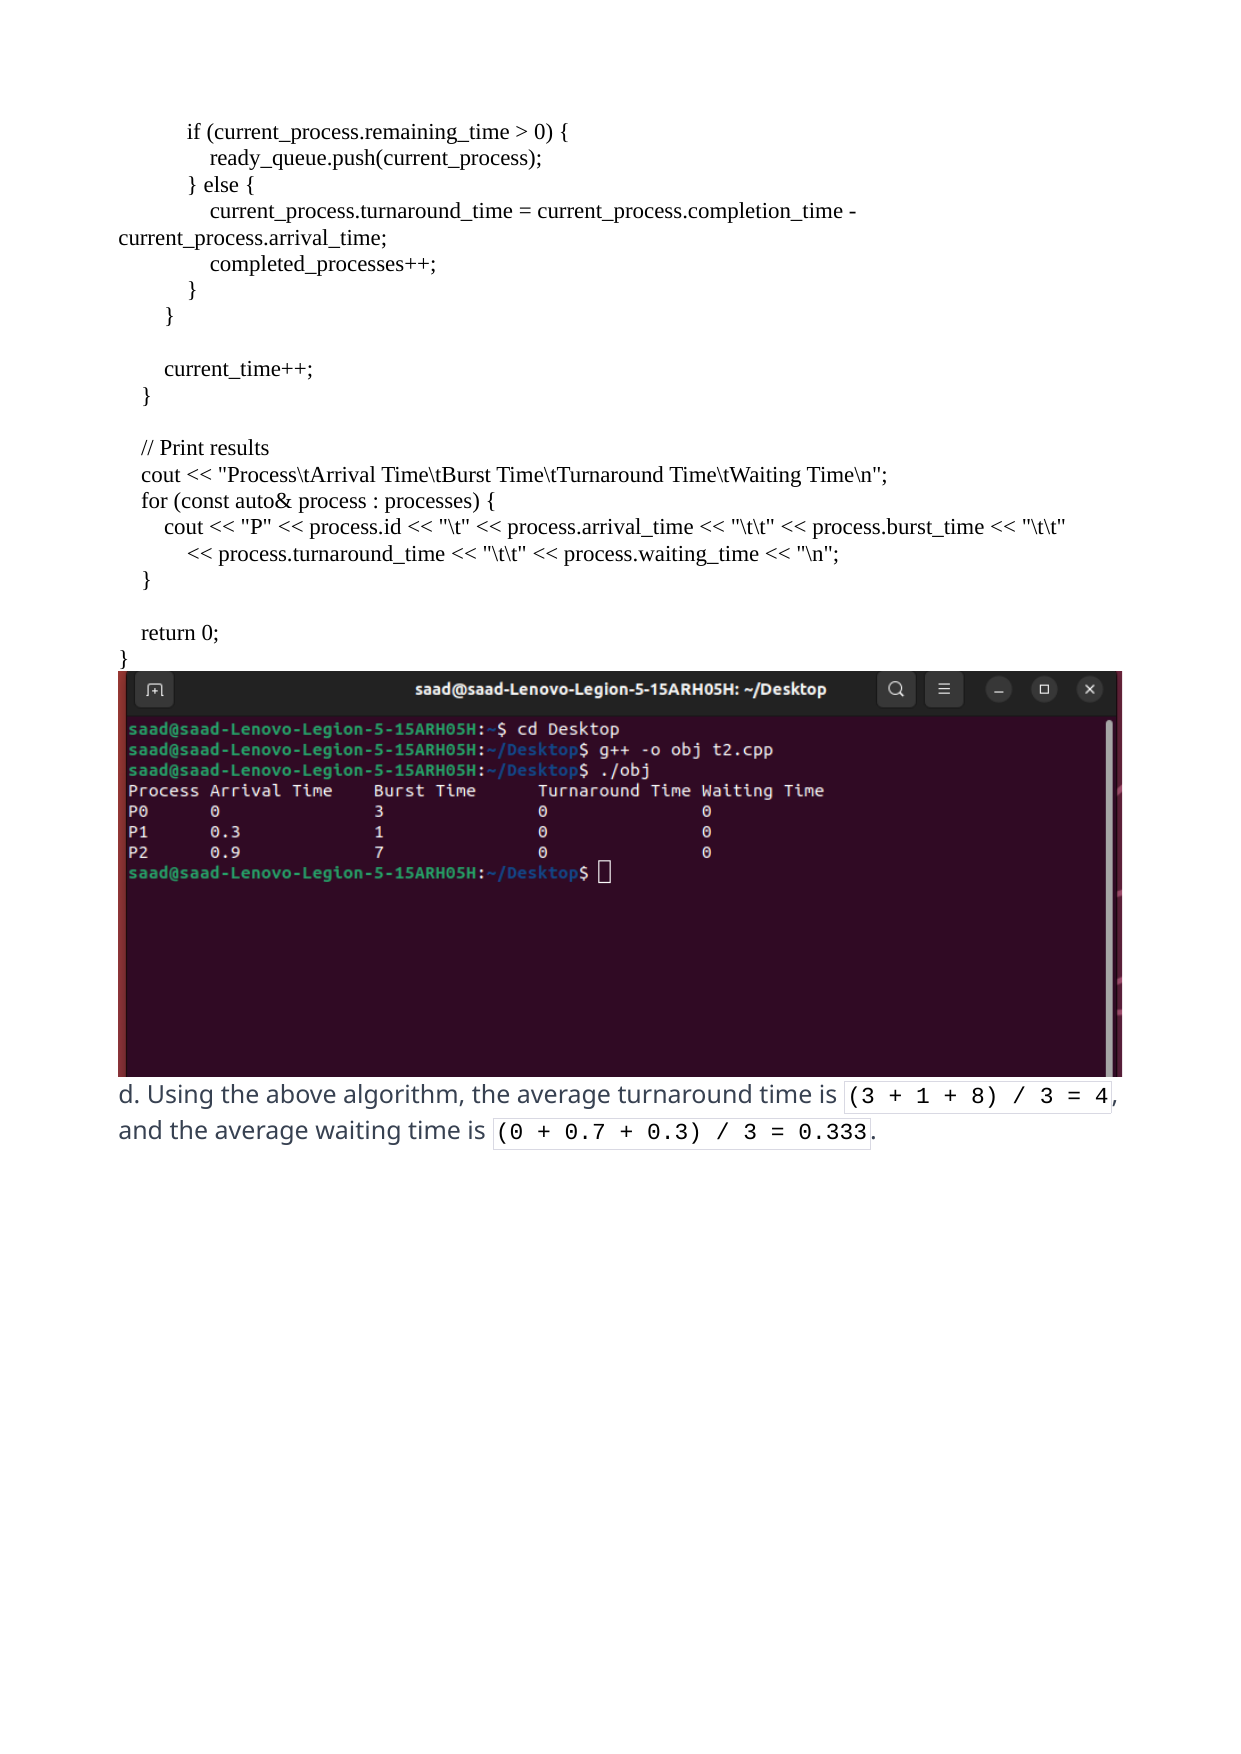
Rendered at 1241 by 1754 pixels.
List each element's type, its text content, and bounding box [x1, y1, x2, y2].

text } [118, 566, 1122, 592]
text // Print results [118, 434, 1122, 461]
text cout << "P" << process.id << "\t" << process.arrival_time << "\t\t" << process.burst_time << "\t\t" [118, 513, 1122, 540]
text } [118, 303, 1122, 329]
picture [118, 671, 1123, 1077]
text } [118, 276, 1122, 303]
text } else { [118, 171, 1122, 197]
text current_time++; [118, 355, 1122, 382]
text cout << "Process\tArrival Time\tBurst Time\tTurnaround Time\tWaiting Time\n"; [118, 461, 1122, 487]
text } [118, 382, 1122, 408]
text if (current_process.remaining_time > 0) { [118, 118, 1122, 144]
text ready_queue.push(current_process); [118, 144, 1122, 171]
text completed_processes++; [118, 250, 1122, 276]
text } [118, 645, 1122, 671]
text for (const auto& process : processes) { [118, 487, 1122, 513]
text d. Using the above algorithm, the average turnaround time is (3 + 1 + 8) / 3 = 4, and the average waiting time is (0 + 0.7 + 0.3) / 3 = 0.333. [118, 1077, 1122, 1149]
text << process.turnaround_time << "\t\t" << process.waiting_time << "\n"; [118, 540, 1122, 566]
text return 0; [118, 619, 1122, 645]
text current_process.turnaround_time = current_process.completion_time - current_process.arrival_time; [118, 197, 1122, 250]
